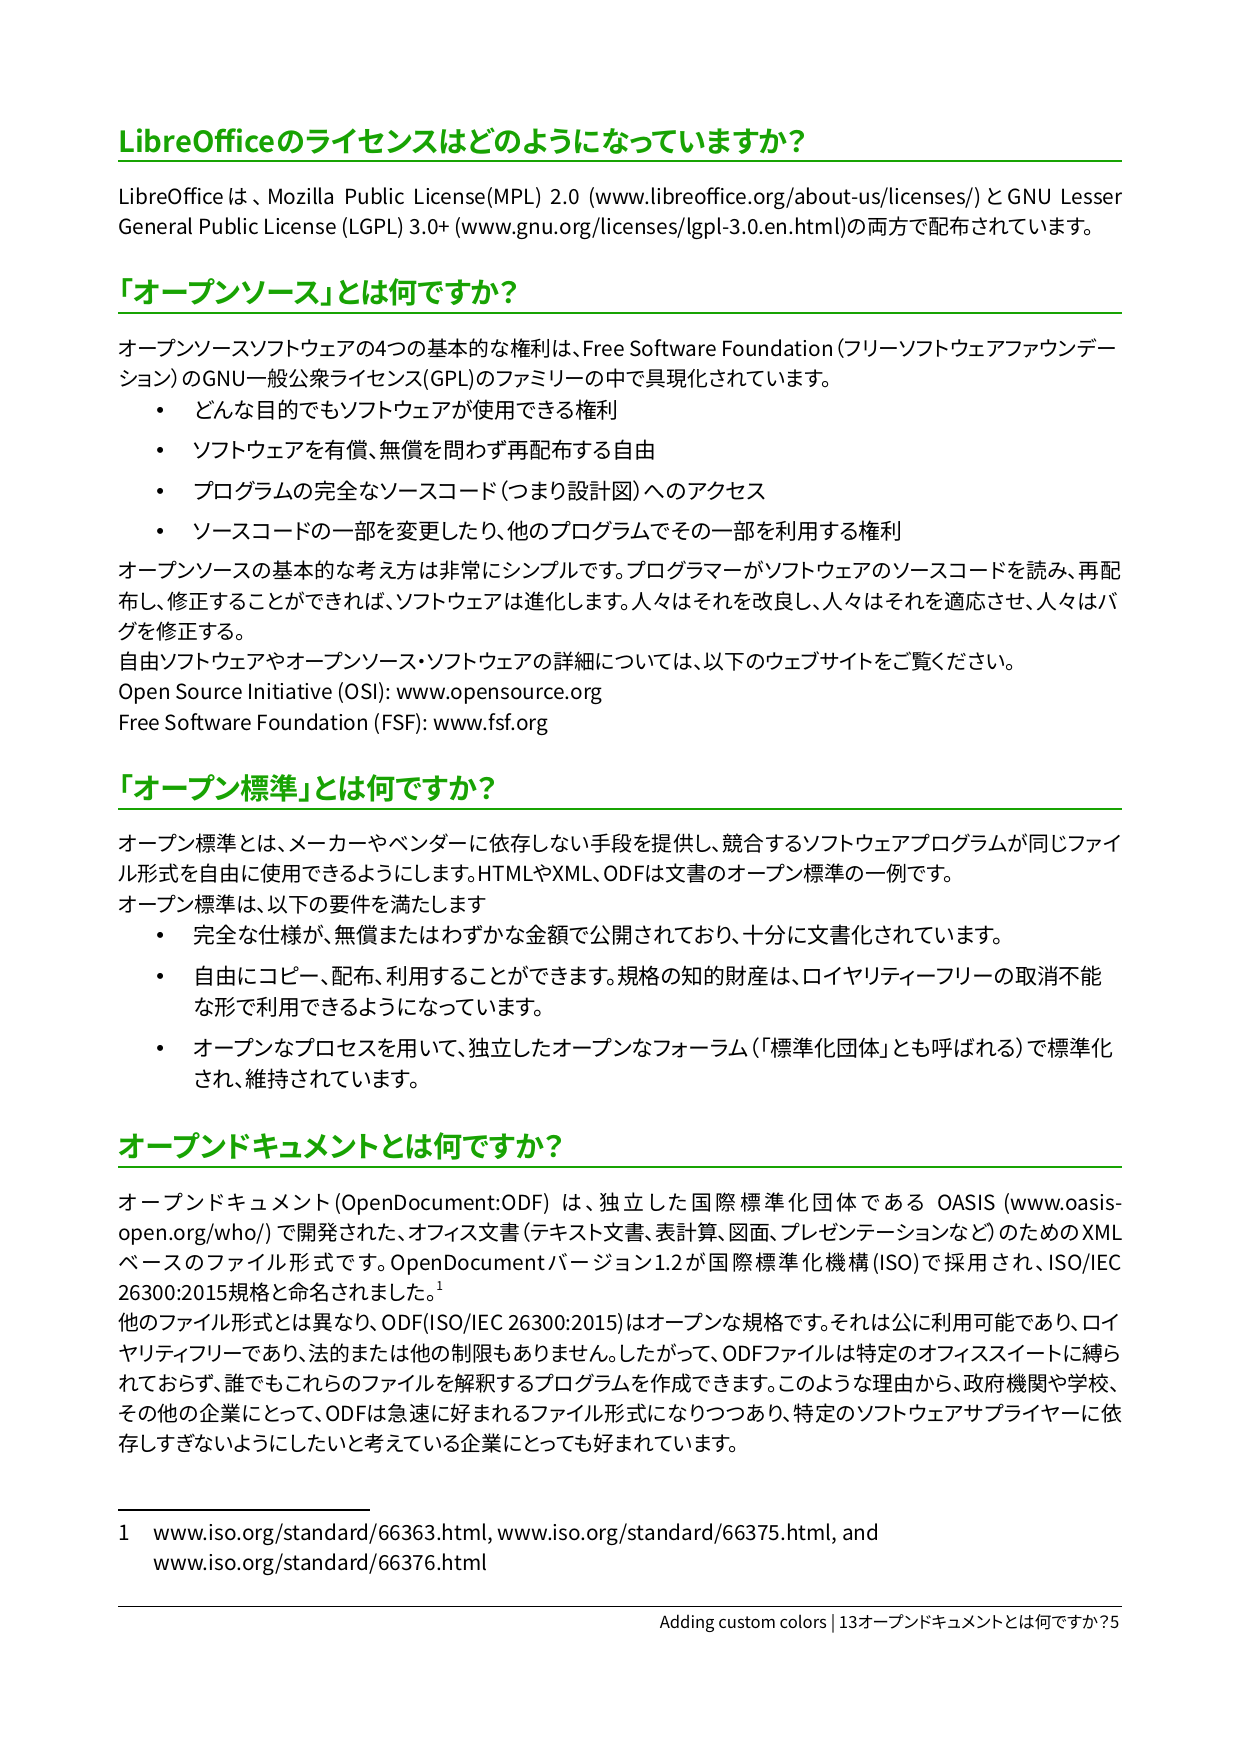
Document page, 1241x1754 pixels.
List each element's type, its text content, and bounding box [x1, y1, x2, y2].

list オープンソースソフトウェアの4つの基本的な権利は、Free Software Foundation（フリーソフトウェアファウンデーション）のGNU一般公衆ライセンス(GPL)のファミリーの中で具現化されています。 [118, 332, 1122, 393]
list ソースコードの一部を変更したり、他のプログラムでその一部を利用する権利 [156, 514, 1122, 546]
subtitle 「オープンソース」とは何ですか？ [118, 270, 1122, 312]
subtitle オープンドキュメントとは何ですか？ [118, 1124, 1122, 1166]
text オープンソースの基本的な考え方は非常にシンプルです。プログラマーがソフトウェアのソースコードを読み、再配布し、修正することができれば、ソフトウェアは進化します。人々はそれを改良し、人々はそれを適応させ、人々はバグを修正する。 [118, 555, 1122, 645]
text LibreOfficeは、Mozilla Public License(MPL) 2.0 (www.libreoffice.org/about-us/licenses/)とGNU Lesser General Public License (LGPL) 3.0+ (www.gnu.org/licenses/lgpl-3.0.en.html)の両方で配布されています。 [118, 180, 1122, 241]
list どんな目的でもソフトウェアが使用できる権利 [156, 393, 1122, 424]
list 完全な仕様が、無償またはわずかな金額で公開されており、十分に文書化されています。 [156, 918, 1122, 950]
text Free Software Foundation (FSF): www.fsf.org [118, 706, 1122, 736]
subtitle LibreOfficeのライセンスはどのようになっていますか？ [118, 118, 1122, 160]
text Open Source Initiative (OSI): www.opensource.org [118, 676, 1122, 706]
list 自由にコピー、配布、利用することができます。規格の知的財産は、ロイヤリティーフリーの取消不能な形で利用できるようになっています。 [156, 959, 1122, 1022]
text オープン標準とは、メーカーやベンダーに依存しない手段を提供し、競合するソフトウェアプログラムが同じファイル形式を自由に使用できるようにします。HTMLやXML、ODFは文書のオープン標準の一例です。 [118, 827, 1122, 888]
subtitle 「オープン標準」とは何ですか？ [118, 765, 1122, 808]
text 他のファイル形式とは異なり、ODF(ISO/IEC 26300:2015)はオープンな規格です。それは公に利用可能であり、ロイヤリティフリーであり、法的または他の制限もありません。したがって、ODFファイルは特定のオフィススイートに縛られておらず、誰でもこれらのファイルを解釈するプログラムを作成できます。このような理由から、政府機関や学校、その他の企業にとって、ODFは急速に好まれるファイル形式になりつつあり、特定のソフトウェアサプライヤーに依存しすぎないようにしたいと考えている企業にとっても好まれています。 [118, 1307, 1122, 1458]
list オープンなプロセスを用いて、独立したオープンなフォーラム（「標準化団体」とも呼ばれる）で標準化され、維持されています。 [156, 1031, 1122, 1094]
text 自由ソフトウェアやオープンソース・ソフトウェアの詳細については、以下のウェブサイトをご覧ください。 [118, 645, 1122, 676]
list プログラムの完全なソースコード（つまり設計図）へのアクセス [156, 474, 1122, 505]
text www.iso.org/standard/66363.html, www.iso.org/standard/66375.html, and www.iso.org/standard/66376.html [118, 1516, 1122, 1576]
text オープンドキュメント(OpenDocument:ODF) は、独立した国際標準化団体である OASIS (www.oasis-open.org/who/) で開発された、オフィス文書（テキスト文書、表計算、図面、プレゼンテーションなど）のためのXMLベースのファイル形式です。OpenDocumentバージョン1.2が国際標準化機構(ISO)で採用され、ISO/IEC 26300:2015規格と命名されました。 [118, 1186, 1122, 1307]
list オープン標準は、以下の要件を満たします [118, 888, 1122, 918]
list ソフトウェアを有償、無償を問わず再配布する自由 [156, 433, 1122, 465]
